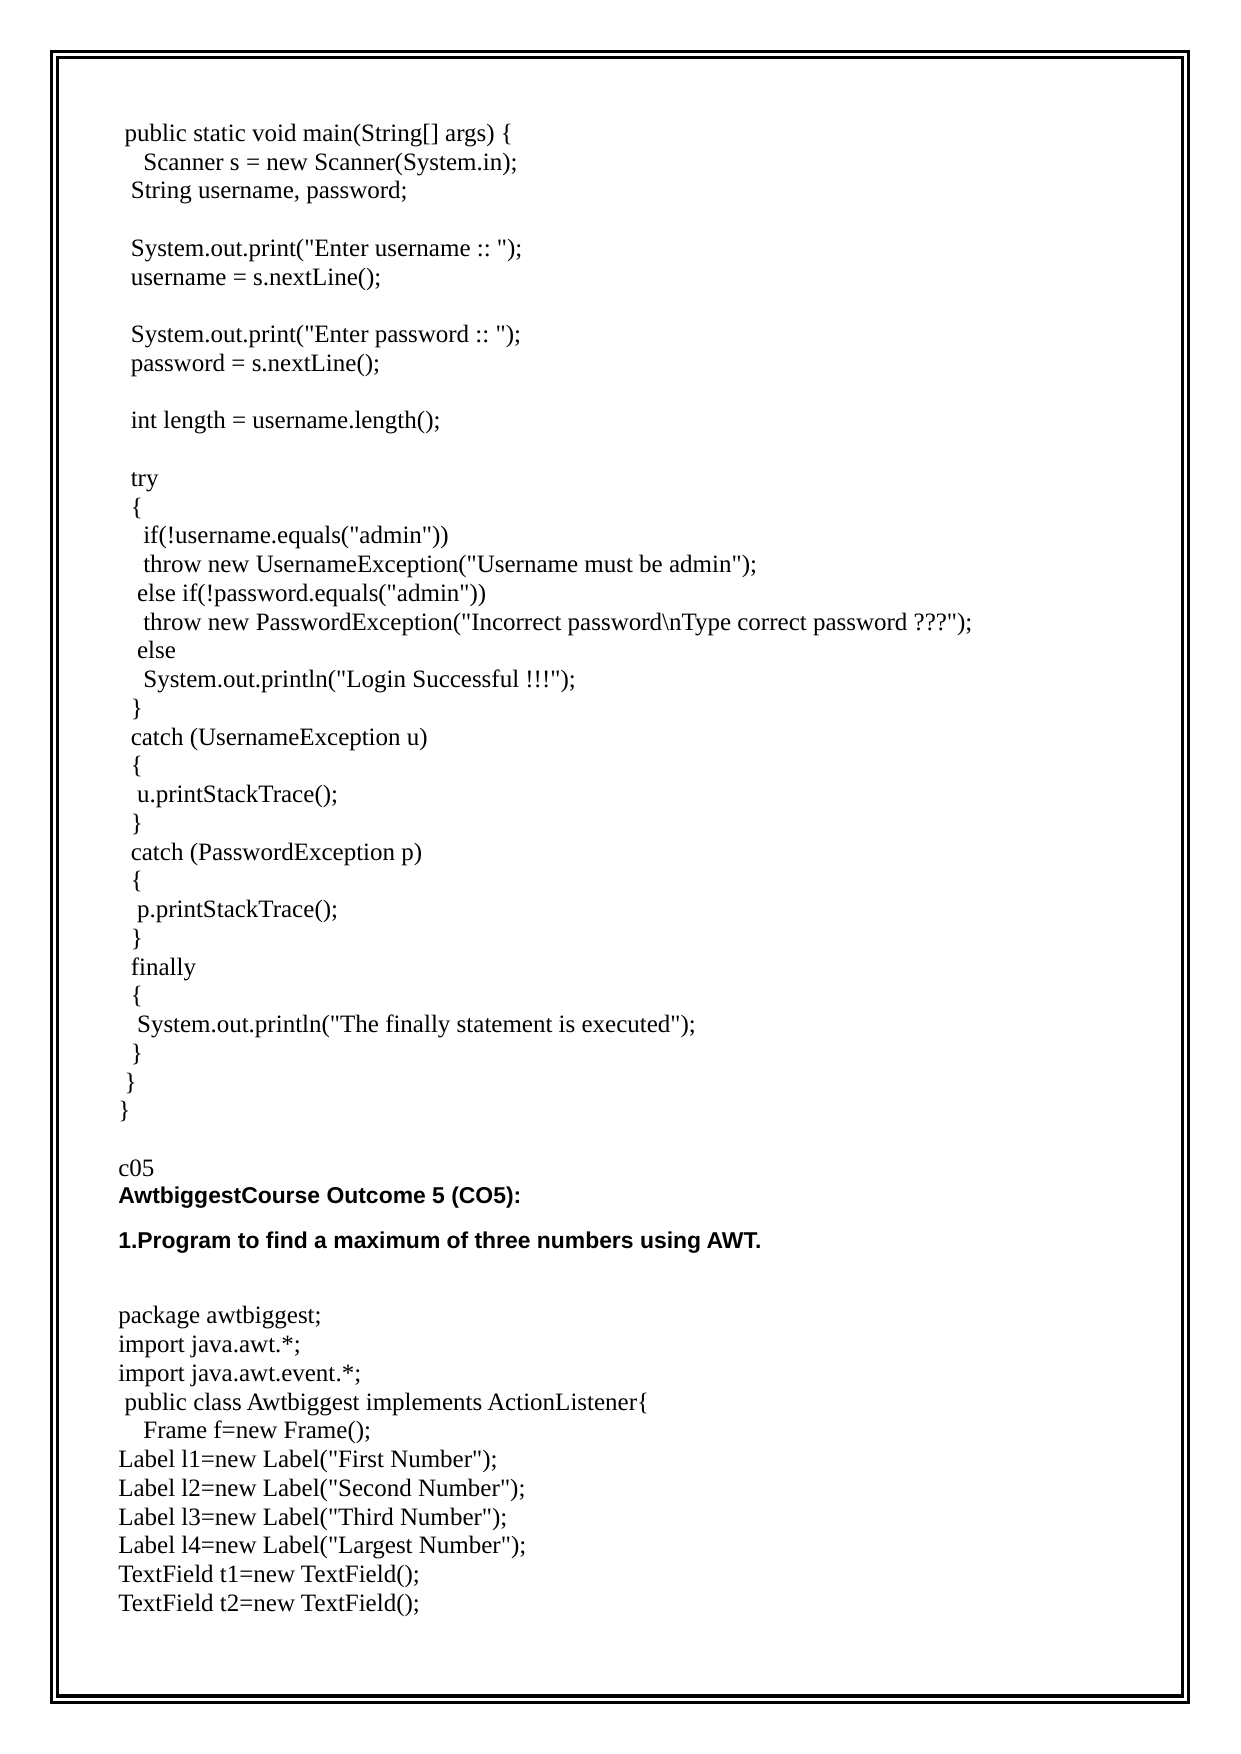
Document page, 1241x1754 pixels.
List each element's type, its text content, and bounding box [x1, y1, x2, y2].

text password = s.nextLine(); [118, 348, 1122, 377]
text String username, password; [118, 176, 1122, 204]
text { [118, 751, 1122, 779]
text { [118, 981, 1122, 1009]
text } [118, 1067, 1122, 1096]
text Label l4=new Label("Largest Number"); [118, 1531, 1122, 1559]
text Frame f=new Frame(); [118, 1416, 1122, 1444]
text } [118, 1038, 1122, 1067]
text Label l1=new Label("First Number"); [118, 1444, 1122, 1473]
text System.out.print("Enter username :: "); [118, 233, 1122, 262]
text throw new UsernameException("Username must be admin"); [118, 549, 1122, 578]
text } [118, 1096, 1122, 1124]
text import java.awt.*; [118, 1329, 1122, 1358]
text else if(!password.equals("admin")) [118, 578, 1122, 607]
text Label l3=new Label("Third Number"); [118, 1502, 1122, 1531]
text catch (UsernameException u) [118, 722, 1122, 751]
text } [118, 693, 1122, 722]
text u.printStackTrace(); [118, 779, 1122, 808]
text } [118, 923, 1122, 952]
text throw new PasswordException("Incorrect password\nType correct password ???"); [118, 607, 1122, 636]
text import java.awt.event.*; [118, 1358, 1122, 1387]
text { [118, 492, 1122, 521]
text int length = username.length(); [118, 406, 1122, 434]
text try [118, 463, 1122, 492]
text c05 [118, 1153, 1122, 1182]
text Scanner s = new Scanner(System.in); [118, 147, 1122, 176]
text Label l2=new Label("Second Number"); [118, 1473, 1122, 1502]
text 1.Program to find a maximum of three numbers using AWT. [118, 1227, 1122, 1253]
text AwtbiggestCourse Outcome 5 (CO5): [118, 1182, 1122, 1208]
text { [118, 866, 1122, 894]
text catch (PasswordException p) [118, 837, 1122, 866]
text System.out.print("Enter password :: "); [118, 319, 1122, 348]
text System.out.println("The finally statement is executed"); [118, 1009, 1122, 1038]
text package awtbiggest; [118, 1301, 1122, 1329]
text p.printStackTrace(); [118, 894, 1122, 923]
text username = s.nextLine(); [118, 262, 1122, 291]
text if(!username.equals("admin")) [118, 521, 1122, 549]
text finally [118, 952, 1122, 981]
text TextField t2=new TextField(); [118, 1588, 1122, 1617]
text public class Awtbiggest implements ActionListener{ [118, 1387, 1122, 1416]
text public static void main(String[] args) { [118, 118, 1122, 147]
text } [118, 808, 1122, 837]
text System.out.println("Login Successful !!!"); [118, 664, 1122, 693]
text else [118, 636, 1122, 664]
text TextField t1=new TextField(); [118, 1559, 1122, 1588]
